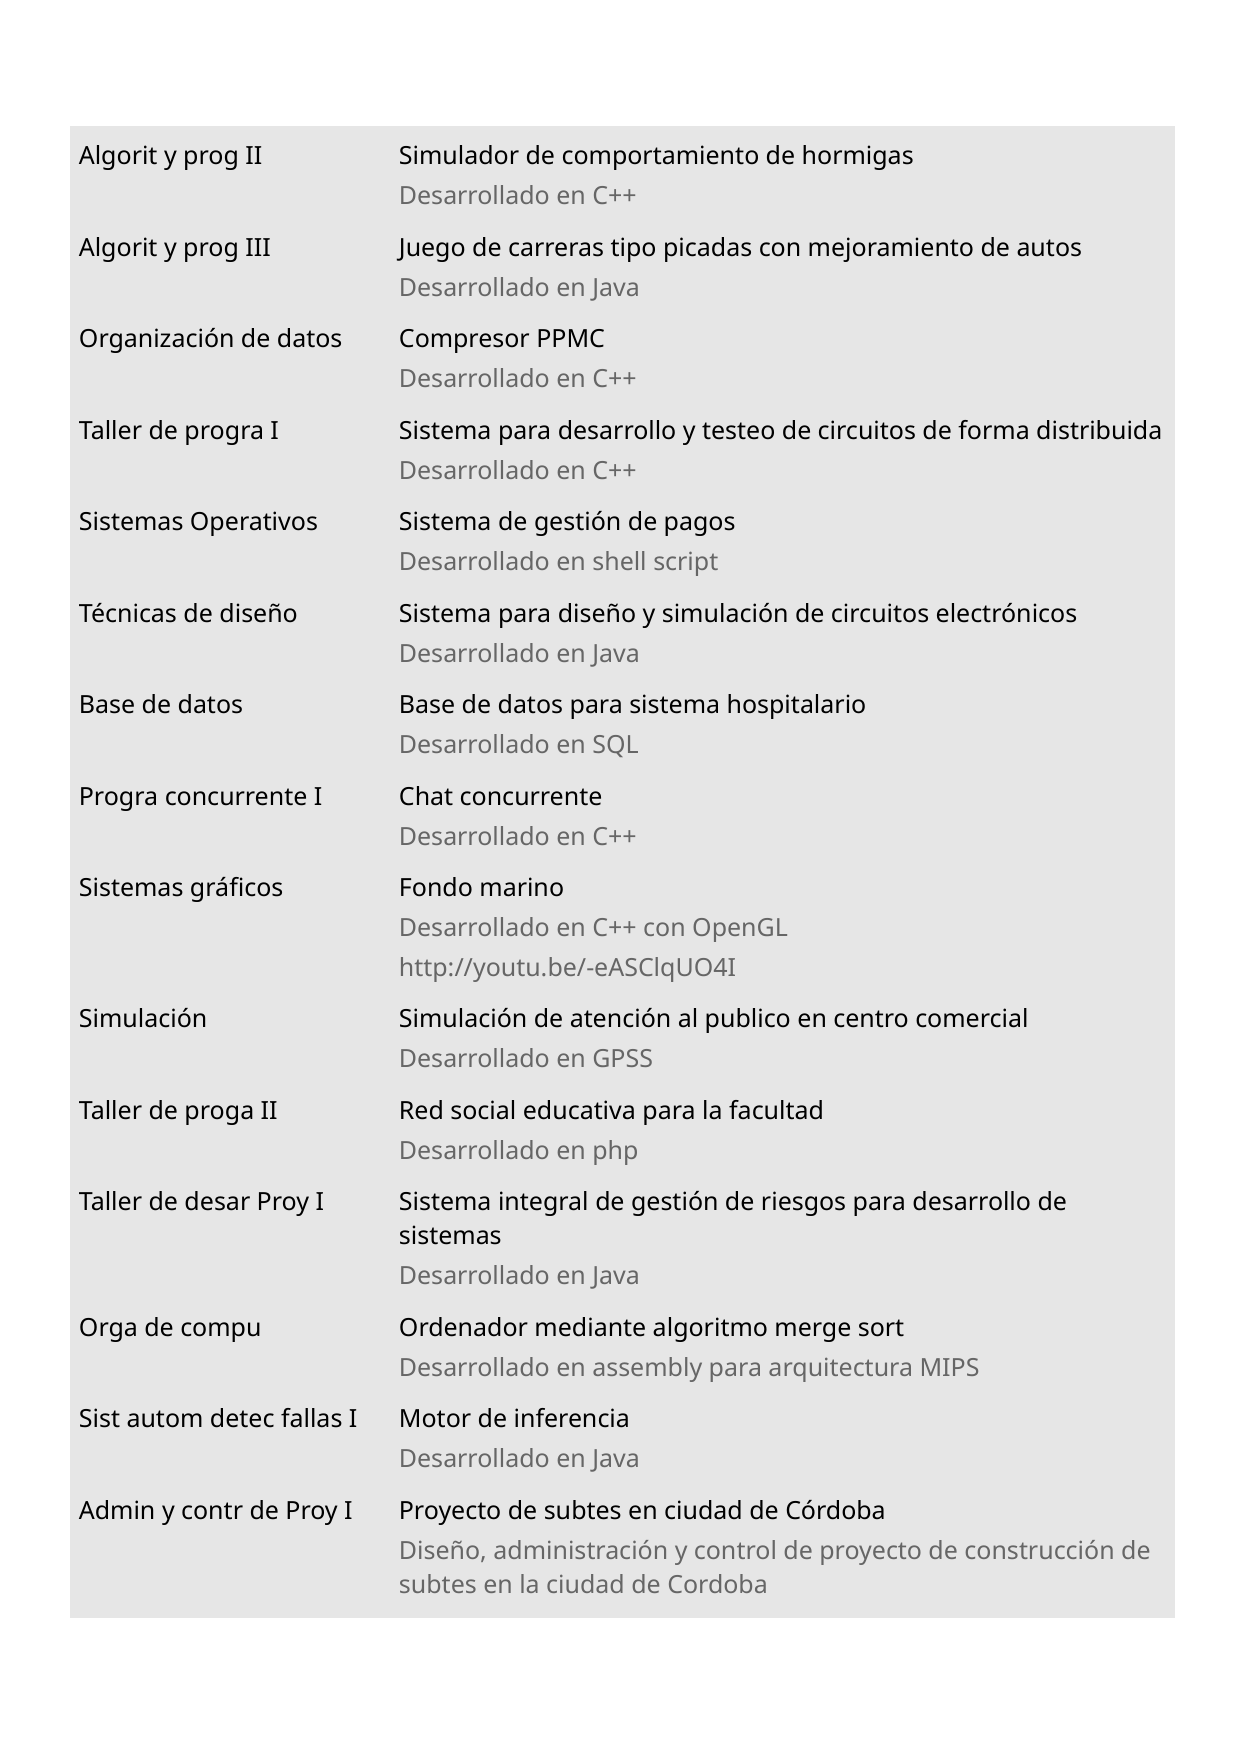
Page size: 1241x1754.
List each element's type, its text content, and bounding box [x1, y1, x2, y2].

table_cell Proyecto de subtes en ciudad de Córdoba Diseño, administración y control de proyecto de construcción de subtes en la ciudad de Cordoba [393, 1487, 1172, 1612]
table_cell [70, 126, 1175, 1618]
table_cell Taller de progra I [73, 407, 393, 498]
table_cell Simulación de atención al publico en centro comercial Desarrollado en GPSS [393, 995, 1172, 1087]
table_cell Orga de compu [73, 1304, 393, 1395]
table_cell Base de datos para sistema hospitalario Desarrollado en SQL [393, 681, 1172, 772]
table_cell Sistema para desarrollo y testeo de circuitos de forma distribuida Desarrollado en C++ [393, 407, 1172, 498]
table_cell Juego de carreras tipo picadas con mejoramiento de autos Desarrollado en Java [393, 224, 1172, 315]
table_cell Sist autom detec fallas I [73, 1395, 393, 1487]
table_cell Admin y contr de Proy I [73, 1487, 393, 1612]
table_cell Sistema integral de gestión de riesgos para desarrollo de sistemas Desarrollado en Java [393, 1178, 1172, 1304]
table_cell Progra concurrente I [73, 773, 393, 864]
table_cell Sistemas Operativos [73, 498, 393, 589]
table_cell Fondo marino Desarrollado en C++ con OpenGL http://youtu.be/-eASClqUO4I [393, 864, 1172, 995]
table_cell Base de datos [73, 681, 393, 772]
table_cell Algorit y prog II [73, 132, 393, 224]
table_cell Motor de inferencia Desarrollado en Java [393, 1395, 1172, 1487]
table_cell Organización de datos [73, 315, 393, 407]
table_cell Sistema de gestión de pagos Desarrollado en shell script [393, 498, 1172, 589]
table_cell Simulación [73, 995, 393, 1087]
table_cell Compresor PPMC Desarrollado en C++ [393, 315, 1172, 407]
table_cell Sistema para diseño y simulación de circuitos electrónicos Desarrollado en Java [393, 590, 1172, 681]
table_cell Ordenador mediante algoritmo merge sort Desarrollado en assembly para arquitectura MIPS [393, 1304, 1172, 1395]
table_cell Taller de proga II [73, 1087, 393, 1178]
table_cell Taller de desar Proy I [73, 1178, 393, 1304]
table_cell Simulador de comportamiento de hormigas Desarrollado en C++ [393, 132, 1172, 224]
table_cell Sistemas gráficos [73, 864, 393, 995]
table_cell Técnicas de diseño [73, 590, 393, 681]
table_cell Chat concurrente Desarrollado en C++ [393, 773, 1172, 864]
table_cell Algorit y prog III [73, 224, 393, 315]
table_cell Red social educativa para la facultad Desarrollado en php [393, 1087, 1172, 1178]
